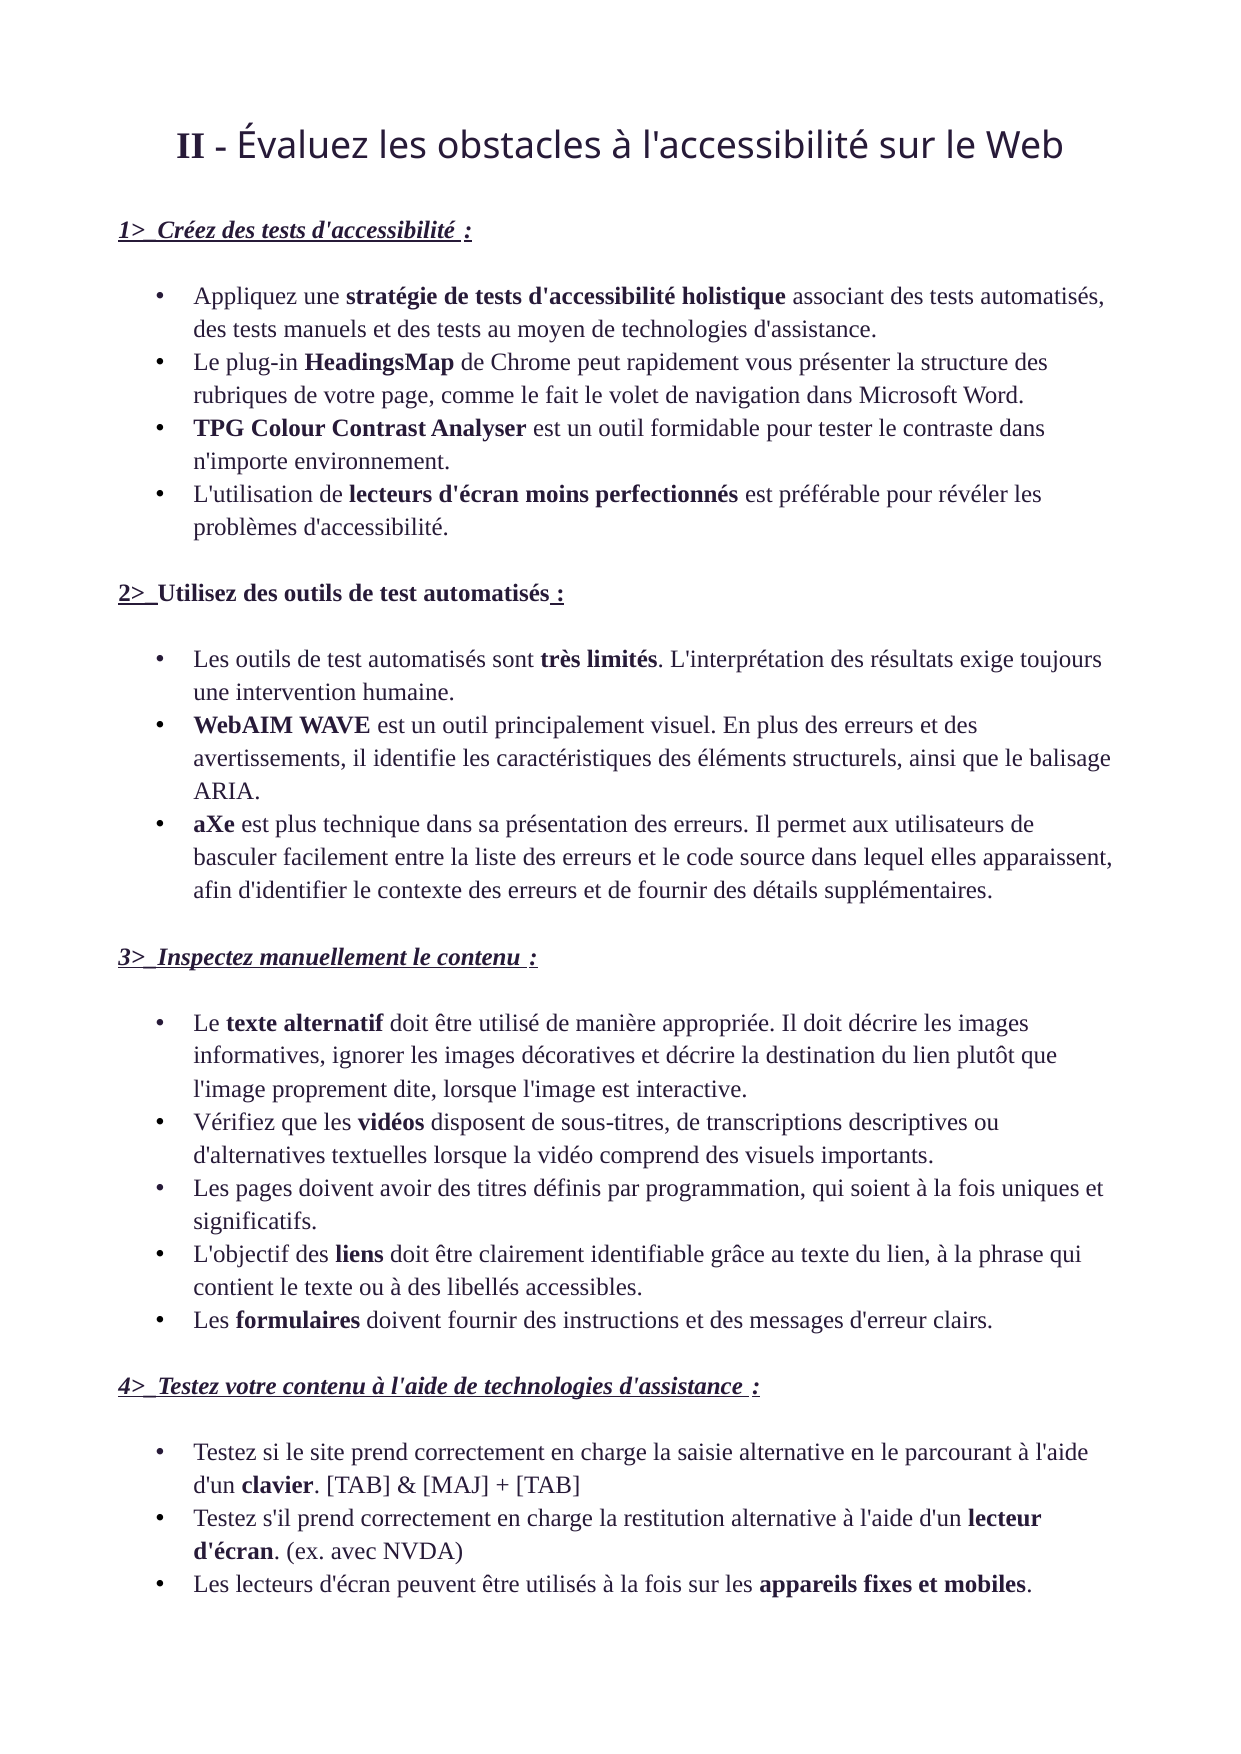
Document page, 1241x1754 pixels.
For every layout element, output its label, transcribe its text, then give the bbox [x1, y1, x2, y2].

list L'objectif des liens doit être clairement identifiable grâce au texte du lien, à la phrase qui contient le texte ou à des libellés accessibles. [156, 1239, 1122, 1301]
list Les pages doivent avoir des titres définis par programmation, qui soient à la fois uniques et significatifs. [156, 1173, 1122, 1234]
list Testez s'il prend correctement en charge la restitution alternative à l'aide d'un lecteur d'écran. (ex. avec NVDA) [156, 1503, 1122, 1565]
list WebAIM WAVE est un outil principalement visuel. En plus des erreurs et des avertissements, il identifie les caractéristiques des éléments structurels, ainsi que le balisage ARIA. [156, 710, 1122, 805]
text 3>_Inspectez manuellement le contenu : [118, 942, 1122, 970]
text II - Évaluez les obstacles à l'accessibilité sur le Web [118, 118, 1122, 169]
text 4>_Testez votre contenu à l'aide de technologies d'assistance : [118, 1371, 1122, 1399]
list Les lecteurs d'écran peuvent être utilisés à la fois sur les appareils fixes et mobiles. [156, 1569, 1122, 1598]
list Testez si le site prend correctement en charge la saisie alternative en le parcourant à l'aide d'un clavier. [TAB] & [MAJ] + [TAB] [156, 1437, 1122, 1499]
list TPG Colour Contrast Analyser est un outil formidable pour tester le contraste dans n'importe environnement. [156, 413, 1122, 475]
text 1>_Créez des tests d'accessibilité : [118, 215, 1122, 244]
list L'utilisation de lecteurs d'écran moins perfectionnés est préférable pour révéler les problèmes d'accessibilité. [156, 479, 1122, 541]
list Les outils de test automatisés sont très limités. L'interprétation des résultats exige toujours une intervention humaine. [156, 644, 1122, 706]
list aXe est plus technique dans sa présentation des erreurs. Il permet aux utilisateurs de basculer facilement entre la liste des erreurs et le code source dans lequel elles apparaissent, afin d'identifier le contexte des erreurs et de fournir des détails supplémentaires. [156, 809, 1122, 904]
list Le plug-in HeadingsMap de Chrome peut rapidement vous présenter la structure des rubriques de votre page, comme le fait le volet de navigation dans Microsoft Word. [156, 347, 1122, 409]
list Les formulaires doivent fournir des instructions et des messages d'erreur clairs. [156, 1305, 1122, 1333]
list Vérifiez que les vidéos disposent de sous-titres, de transcriptions descriptives ou d'alternatives textuelles lorsque la vidéo comprend des visuels importants. [156, 1107, 1122, 1168]
list Appliquez une stratégie de tests d'accessibilité holistique associant des tests automatisés, des tests manuels et des tests au moyen de technologies d'assistance. [156, 281, 1122, 343]
list Le texte alternatif doit être utilisé de manière appropriée. Il doit décrire les images informatives, ignorer les images décoratives et décrire la destination du lien plutôt que l'image proprement dite, lorsque l'image est interactive. [156, 1008, 1122, 1102]
text 2>_Utilisez des outils de test automatisés : [118, 578, 1122, 607]
